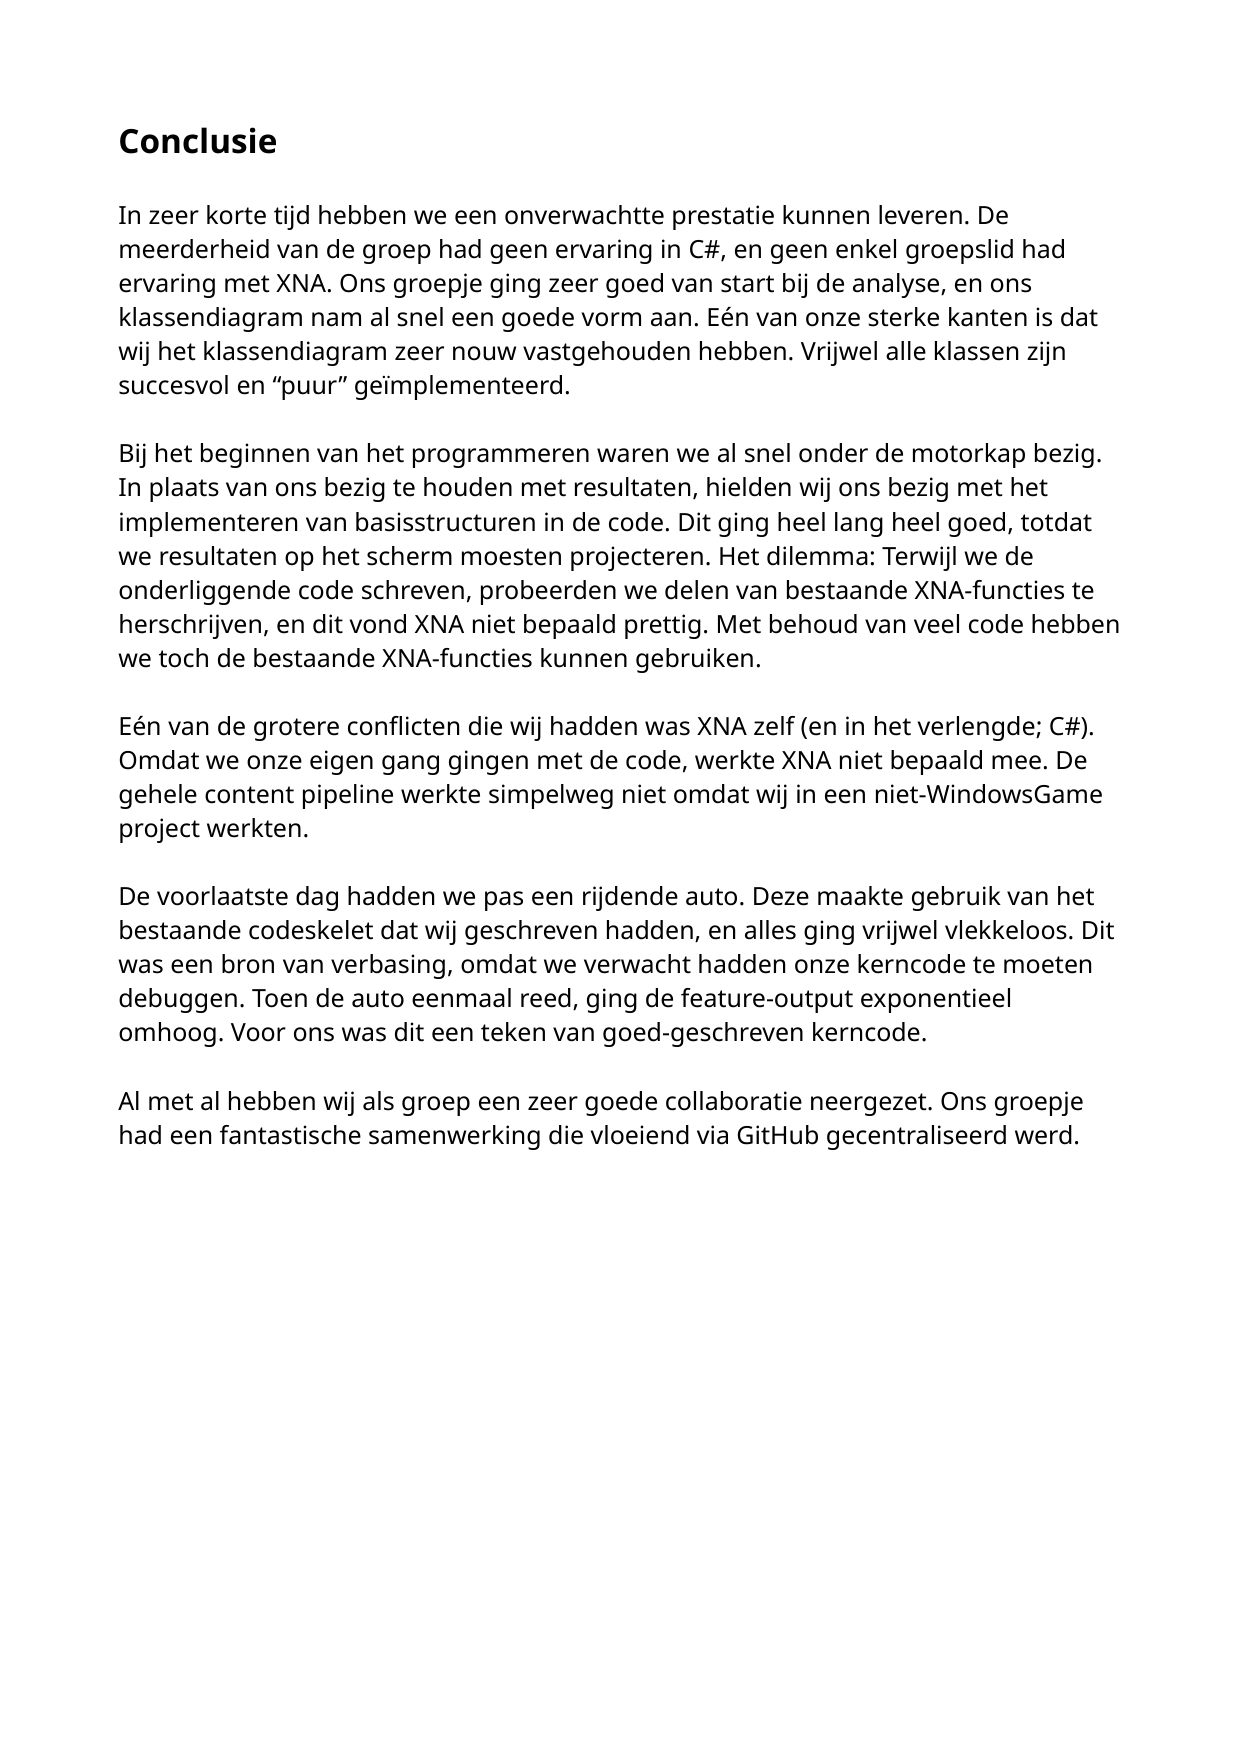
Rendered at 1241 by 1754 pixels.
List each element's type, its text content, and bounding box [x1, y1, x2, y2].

text Conclusie [118, 118, 1122, 163]
text In zeer korte tijd hebben we een onverwachtte prestatie kunnen leveren. De meerderheid van de groep had geen ervaring in C#, en geen enkel groepslid had ervaring met XNA. Ons groepje ging zeer goed van start bij de analyse, en ons klassendiagram nam al snel een goede vorm aan. Eén van onze sterke kanten is dat wij het klassendiagram zeer nouw vastgehouden hebben. Vrijwel alle klassen zijn succesvol en “puur” geïmplementeerd. [118, 198, 1122, 402]
text De voorlaatste dag hadden we pas een rijdende auto. Deze maakte gebruik van het bestaande codeskelet dat wij geschreven hadden, en alles ging vrijwel vlekkeloos. Dit was een bron van verbasing, omdat we verwacht hadden onze kerncode te moeten debuggen. Toen de auto eenmaal reed, ging de feature-output exponentieel omhoog. Voor ons was dit een teken van goed-geschreven kerncode. [118, 879, 1122, 1049]
text Bij het beginnen van het programmeren waren we al snel onder de motorkap bezig. In plaats van ons bezig te houden met resultaten, hielden wij ons bezig met het implementeren van basisstructuren in de code. Dit ging heel lang heel goed, totdat we resultaten op het scherm moesten projecteren. Het dilemma: Terwijl we de onderliggende code schreven, probeerden we delen van bestaande XNA-functies te herschrijven, en dit vond XNA niet bepaald prettig. Met behoud van veel code hebben we toch de bestaande XNA-functies kunnen gebruiken. [118, 436, 1122, 674]
text Eén van de grotere conflicten die wij hadden was XNA zelf (en in het verlengde; C#). Omdat we onze eigen gang gingen met de code, werkte XNA niet bepaald mee. De gehele content pipeline werkte simpelweg niet omdat wij in een niet-WindowsGame project werkten. [118, 708, 1122, 845]
text Al met al hebben wij als groep een zeer goede collaboratie neergezet. Ons groepje had een fantastische samenwerking die vloeiend via GitHub gecentraliseerd werd. [118, 1083, 1122, 1151]
